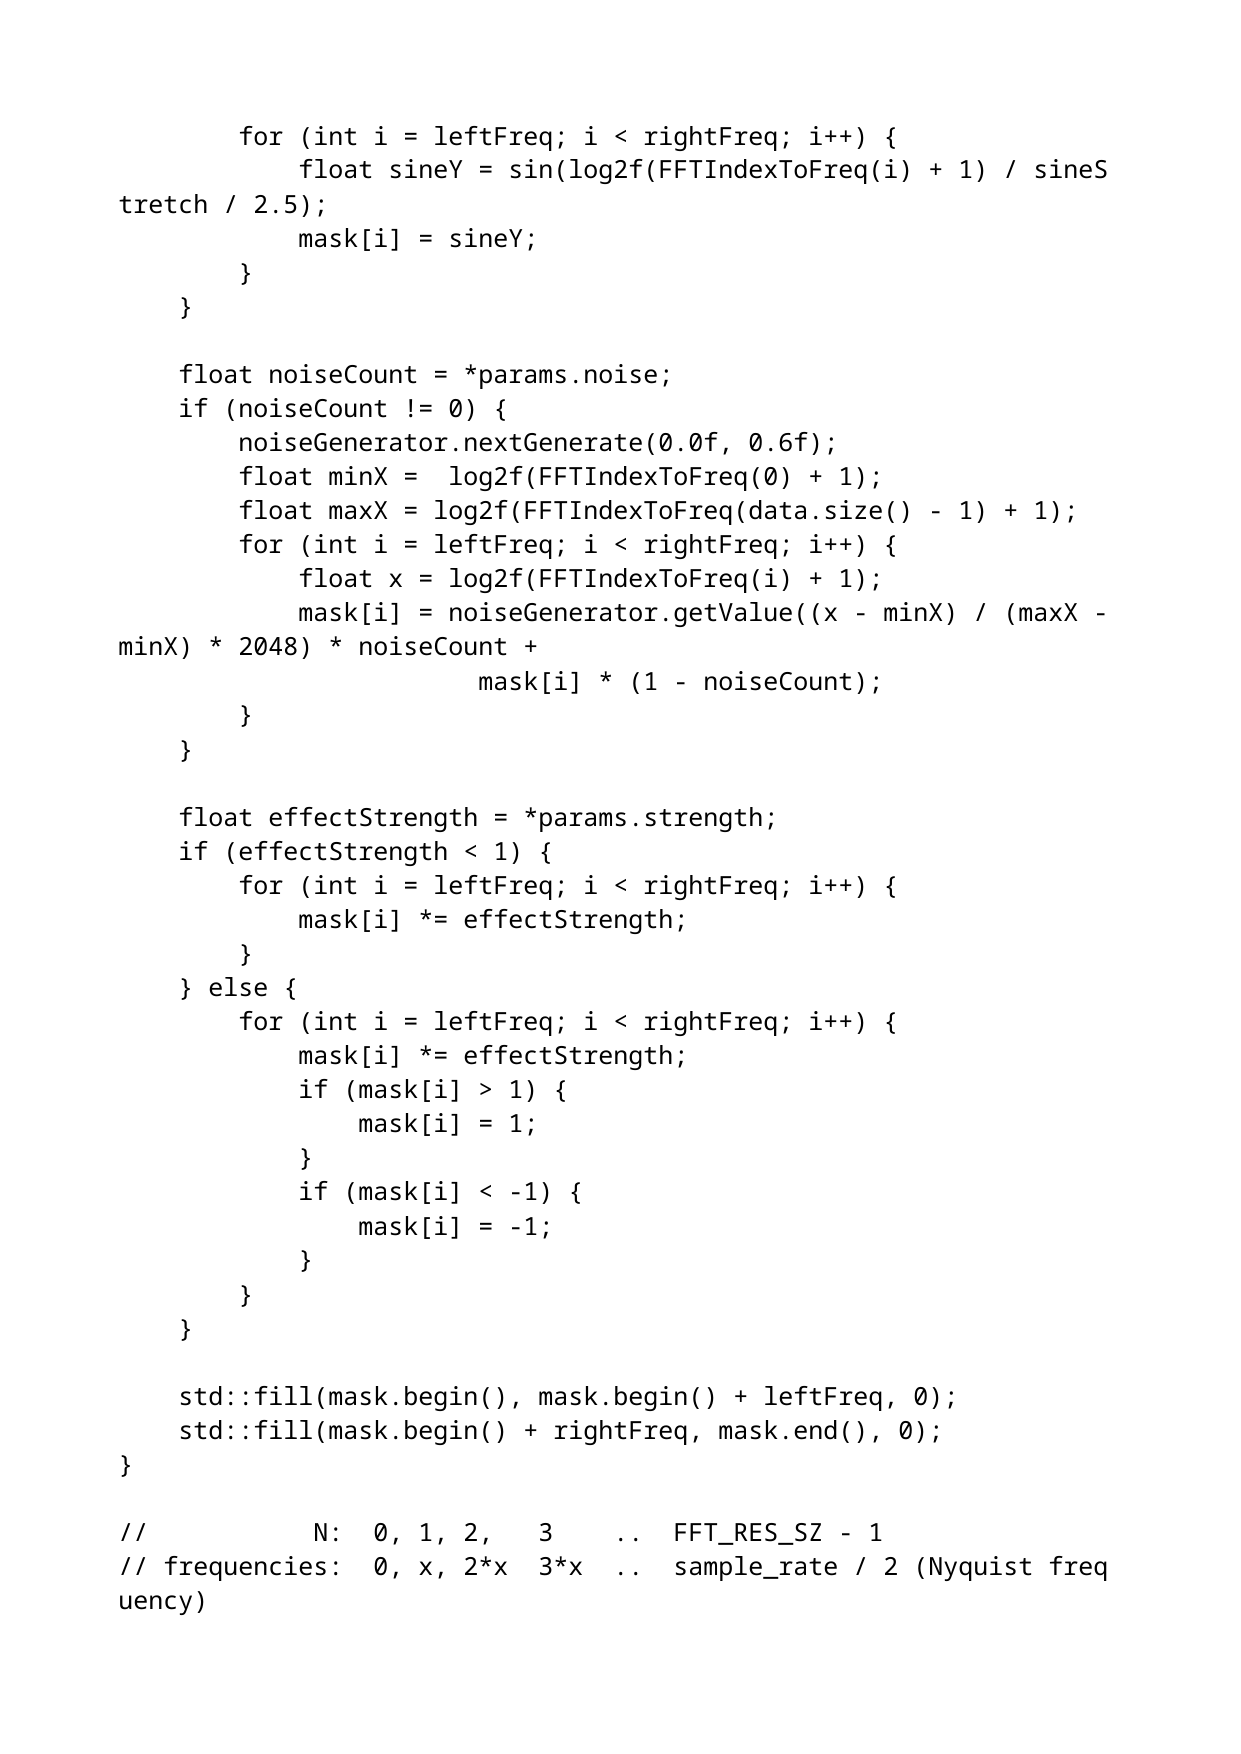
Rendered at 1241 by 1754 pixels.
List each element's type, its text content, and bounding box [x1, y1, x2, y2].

text float maxX = log2f(FFTIndexToFreq(data.size() - 1) + 1); [118, 493, 1122, 527]
text mask[i] *= effectStrength; [118, 902, 1122, 936]
text } [118, 697, 1122, 731]
text } [118, 1140, 1122, 1174]
text float x = log2f(FFTIndexToFreq(i) + 1); [118, 561, 1122, 595]
text if (noiseCount != 0) { [118, 391, 1122, 425]
text for (int i = leftFreq; i < rightFreq; i++) { [118, 1004, 1122, 1038]
text } else { [118, 970, 1122, 1004]
text for (int i = leftFreq; i < rightFreq; i++) { [118, 527, 1122, 561]
text mask[i] = 1; [118, 1106, 1122, 1140]
text for (int i = leftFreq; i < rightFreq; i++) { [118, 867, 1122, 902]
text float sineY = sin(log2f(FFTIndexToFreq(i) + 1) / sineStretch / 2.5); [118, 152, 1122, 220]
text } [118, 731, 1122, 765]
text // frequencies: 0, x, 2*x 3*x .. sample_rate / 2 (Nyquist frequency) [118, 1549, 1122, 1617]
text } [118, 288, 1122, 322]
text if (effectStrength < 1) { [118, 833, 1122, 867]
text if (mask[i] > 1) { [118, 1072, 1122, 1106]
text noiseGenerator.nextGenerate(0.0f, 0.6f); [118, 425, 1122, 459]
text float effectStrength = *params.strength; [118, 799, 1122, 833]
text } [118, 936, 1122, 970]
text if (mask[i] < -1) { [118, 1174, 1122, 1208]
text for (int i = leftFreq; i < rightFreq; i++) { [118, 118, 1122, 152]
text float noiseCount = *params.noise; [118, 357, 1122, 391]
text } [118, 254, 1122, 288]
text } [118, 1242, 1122, 1276]
text // N: 0, 1, 2, 3 .. FFT_RES_SZ - 1 [118, 1515, 1122, 1549]
text std::fill(mask.begin(), mask.begin() + leftFreq, 0); [118, 1378, 1122, 1412]
text mask[i] = sineY; [118, 220, 1122, 254]
text std::fill(mask.begin() + rightFreq, mask.end(), 0); [118, 1412, 1122, 1447]
text mask[i] = -1; [118, 1208, 1122, 1242]
text mask[i] = noiseGenerator.getValue((x - minX) / (maxX - minX) * 2048) * noiseCount + [118, 595, 1122, 663]
text mask[i] *= effectStrength; [118, 1038, 1122, 1072]
text } [118, 1276, 1122, 1310]
text } [118, 1310, 1122, 1344]
text mask[i] * (1 - noiseCount); [118, 663, 1122, 697]
text float minX = log2f(FFTIndexToFreq(0) + 1); [118, 459, 1122, 493]
text } [118, 1447, 1122, 1481]
